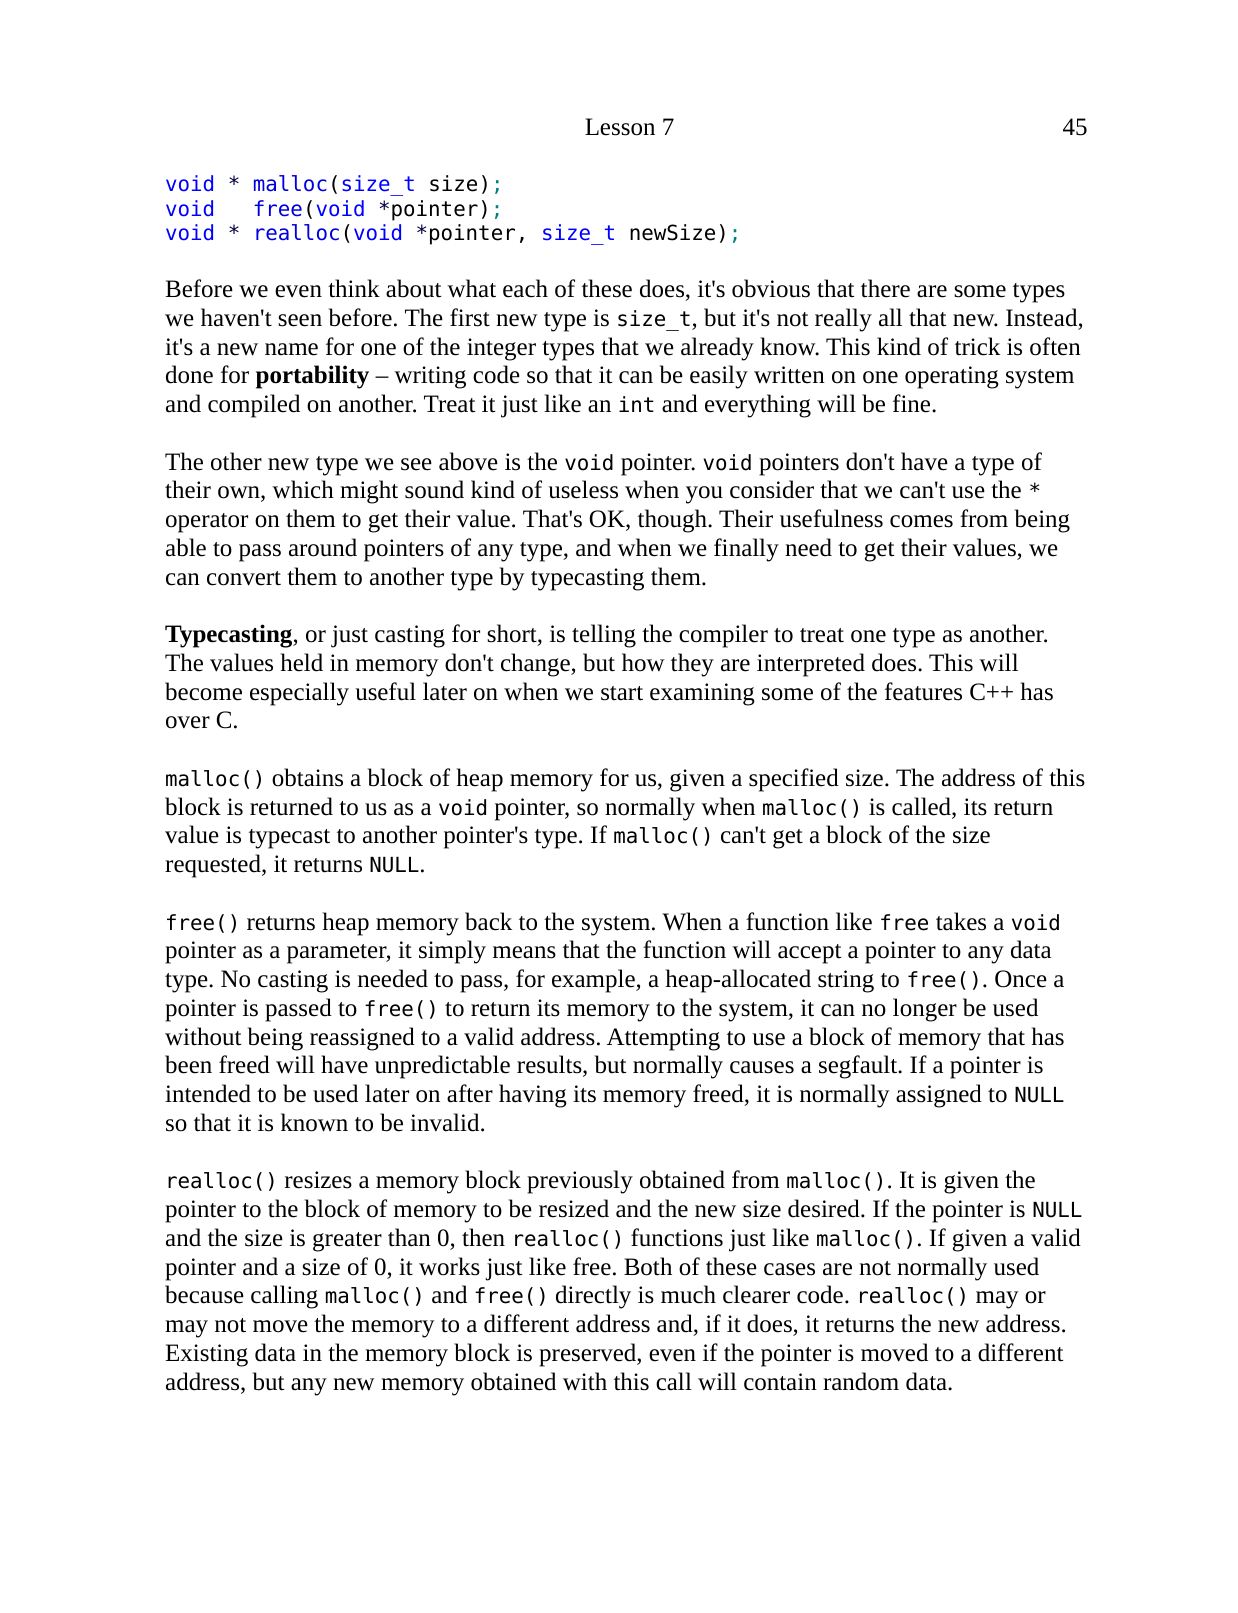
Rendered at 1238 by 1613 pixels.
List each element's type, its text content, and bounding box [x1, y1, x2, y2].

text realloc() resizes a memory block previously obtained from malloc(). It is given the pointer to the block of memory to be resized and the new size desired. If the pointer is NULL and the size is greater than 0, then realloc() functions just like malloc(). If given a valid pointer and a size of 0, it works just like free. Both of these cases are not normally used because calling malloc() and free() directly is much clearer code. realloc() may or may not move the memory to a different address and, if it does, it returns the new address. Existing data in the memory block is preserved, even if the pointer is moved to a different address, but any new memory obtained with this call will contain random data. [165, 1165, 1087, 1395]
text malloc() obtains a block of heap memory for us, given a specified size. The address of this block is returned to us as a void pointer, so normally when malloc() is called, its return value is typecast to another pointer's type. If malloc() can't get a block of the size requested, it returns NULL. [165, 763, 1087, 878]
text free() returns heap memory back to the system. When a function like free takes a void pointer as a parameter, it simply means that the function will accept a pointer to any data type. No casting is needed to pass, for example, a heap-allocated string to free(). Once a pointer is passed to free() to return its memory to the system, it can no longer be used without being reassigned to a valid address. Attempting to use a block of memory that has been freed will have unpredictable results, but normally causes a segfault. If a pointer is intended to be used later on after having its memory freed, it is normally assigned to NULL so that it is known to be invalid. [165, 907, 1087, 1137]
text void * realloc(void *pointer, size_t newSize); [165, 221, 1087, 245]
text void free(void *pointer); [165, 197, 1087, 221]
text void * malloc(size_t size); [165, 172, 1087, 197]
text Before we even think about what each of these does, it's obvious that there are some types we haven't seen before. The first new type is size_t, but it's not really all that new. Instead, it's a new name for one of the integer types that we already know. This kind of trick is often done for portability – writing code so that it can be easily written on one operating system and compiled on another. Treat it just like an int and everything will be fine. [165, 274, 1087, 418]
text Typecasting, or just casting for short, is telling the compiler to treat one type as another. The values held in memory don't change, but how they are interpreted does. This will become especially useful later on when we start examining some of the features C++ has over C. [165, 619, 1087, 734]
text The other new type we see above is the void pointer. void pointers don't have a type of their own, which might sound kind of useless when you consider that we can't use the * operator on them to get their value. That's OK, though. Their usefulness comes from being able to pass around pointers of any type, and when we finally need to get their values, we can convert them to another type by typecasting them. [165, 447, 1087, 590]
